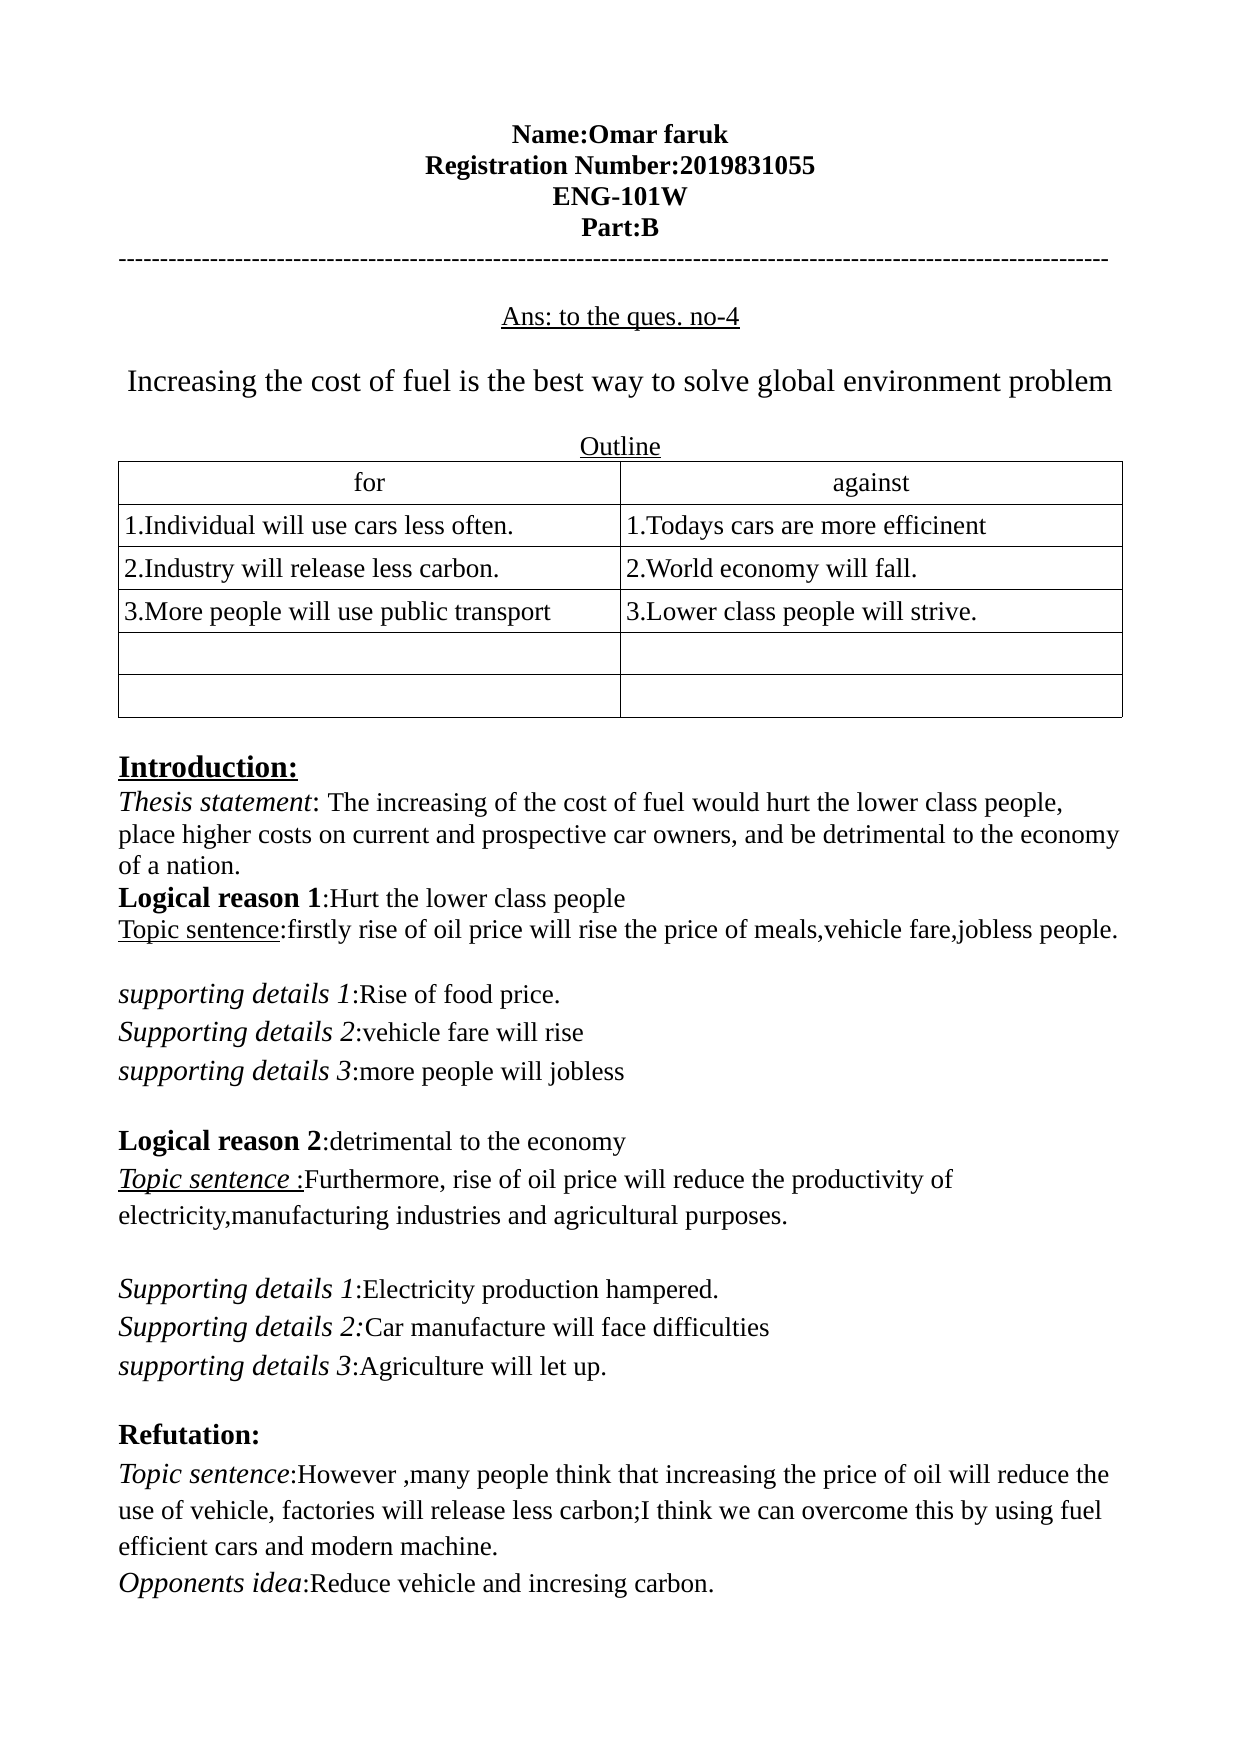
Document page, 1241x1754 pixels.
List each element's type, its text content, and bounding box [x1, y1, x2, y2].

table_cell 2.Industry will release less carbon. [119, 547, 620, 589]
text supporting details 1:Rise of food price. [118, 976, 1122, 1009]
text Outline [118, 429, 1122, 461]
text Logical reason 1:Hurt the lower class people [118, 880, 1122, 913]
table_cell [119, 633, 620, 674]
text Thesis statement: The increasing of the cost of fuel would hurt the lower class people, place higher costs on current and prospective car owners, and be detrimental to the economy of a nation. [118, 784, 1122, 880]
table_cell [621, 675, 1122, 717]
text Ans: to the ques. no-4 [118, 300, 1122, 331]
table_cell 3.More people will use public transport [119, 590, 620, 632]
table_cell 1.Todays cars are more efficinent [621, 505, 1122, 546]
text Registration Number:2019831055 [118, 149, 1122, 180]
text Topic sentence :Furthermore, rise of oil price will reduce the productivity of electricity,manufacturing industries and agricultural purposes. [118, 1161, 1122, 1230]
text Increasing the cost of fuel is the best way to solve global environment problem [118, 362, 1122, 398]
table_cell [119, 675, 620, 717]
table_cell 1.Individual will use cars less often. [119, 505, 620, 546]
text supporting details 3:Agriculture will let up. [118, 1348, 1122, 1381]
text Name:Omar faruk [118, 118, 1122, 149]
text ----------------------------------------------------------------------------------------------------------------------- [118, 243, 1122, 271]
text Part:B [118, 212, 1122, 243]
table_cell 3.Lower class people will strive. [621, 590, 1122, 632]
table_header against [621, 462, 1122, 503]
text Refutation: [118, 1417, 1122, 1451]
text supporting details 3:more people will jobless [118, 1053, 1122, 1086]
text Opponents idea:Reduce vehicle and incresing carbon. [118, 1566, 1122, 1599]
text ENG-101W [118, 180, 1122, 212]
text Topic sentence:firstly rise of oil price will rise the price of meals,vehicle fare,jobless people. [118, 913, 1122, 945]
table_cell 2.World economy will fall. [621, 547, 1122, 589]
text Supporting details 2:Car manufacture will face difficulties [118, 1309, 1122, 1343]
text Logical reason 2:detrimental to the economy [118, 1123, 1122, 1156]
table_cell [621, 633, 1122, 674]
table_header for [119, 462, 620, 503]
text Supporting details 1:Electricity production hampered. [118, 1271, 1122, 1304]
text Topic sentence:However ,many people think that increasing the price of oil will reduce the use of vehicle, factories will release less carbon;I think we can overcome this by using fuel efficient cars and modern machine. [118, 1456, 1122, 1561]
text Introduction: [118, 748, 1122, 784]
text Supporting details 2:vehicle fare will rise [118, 1014, 1122, 1048]
